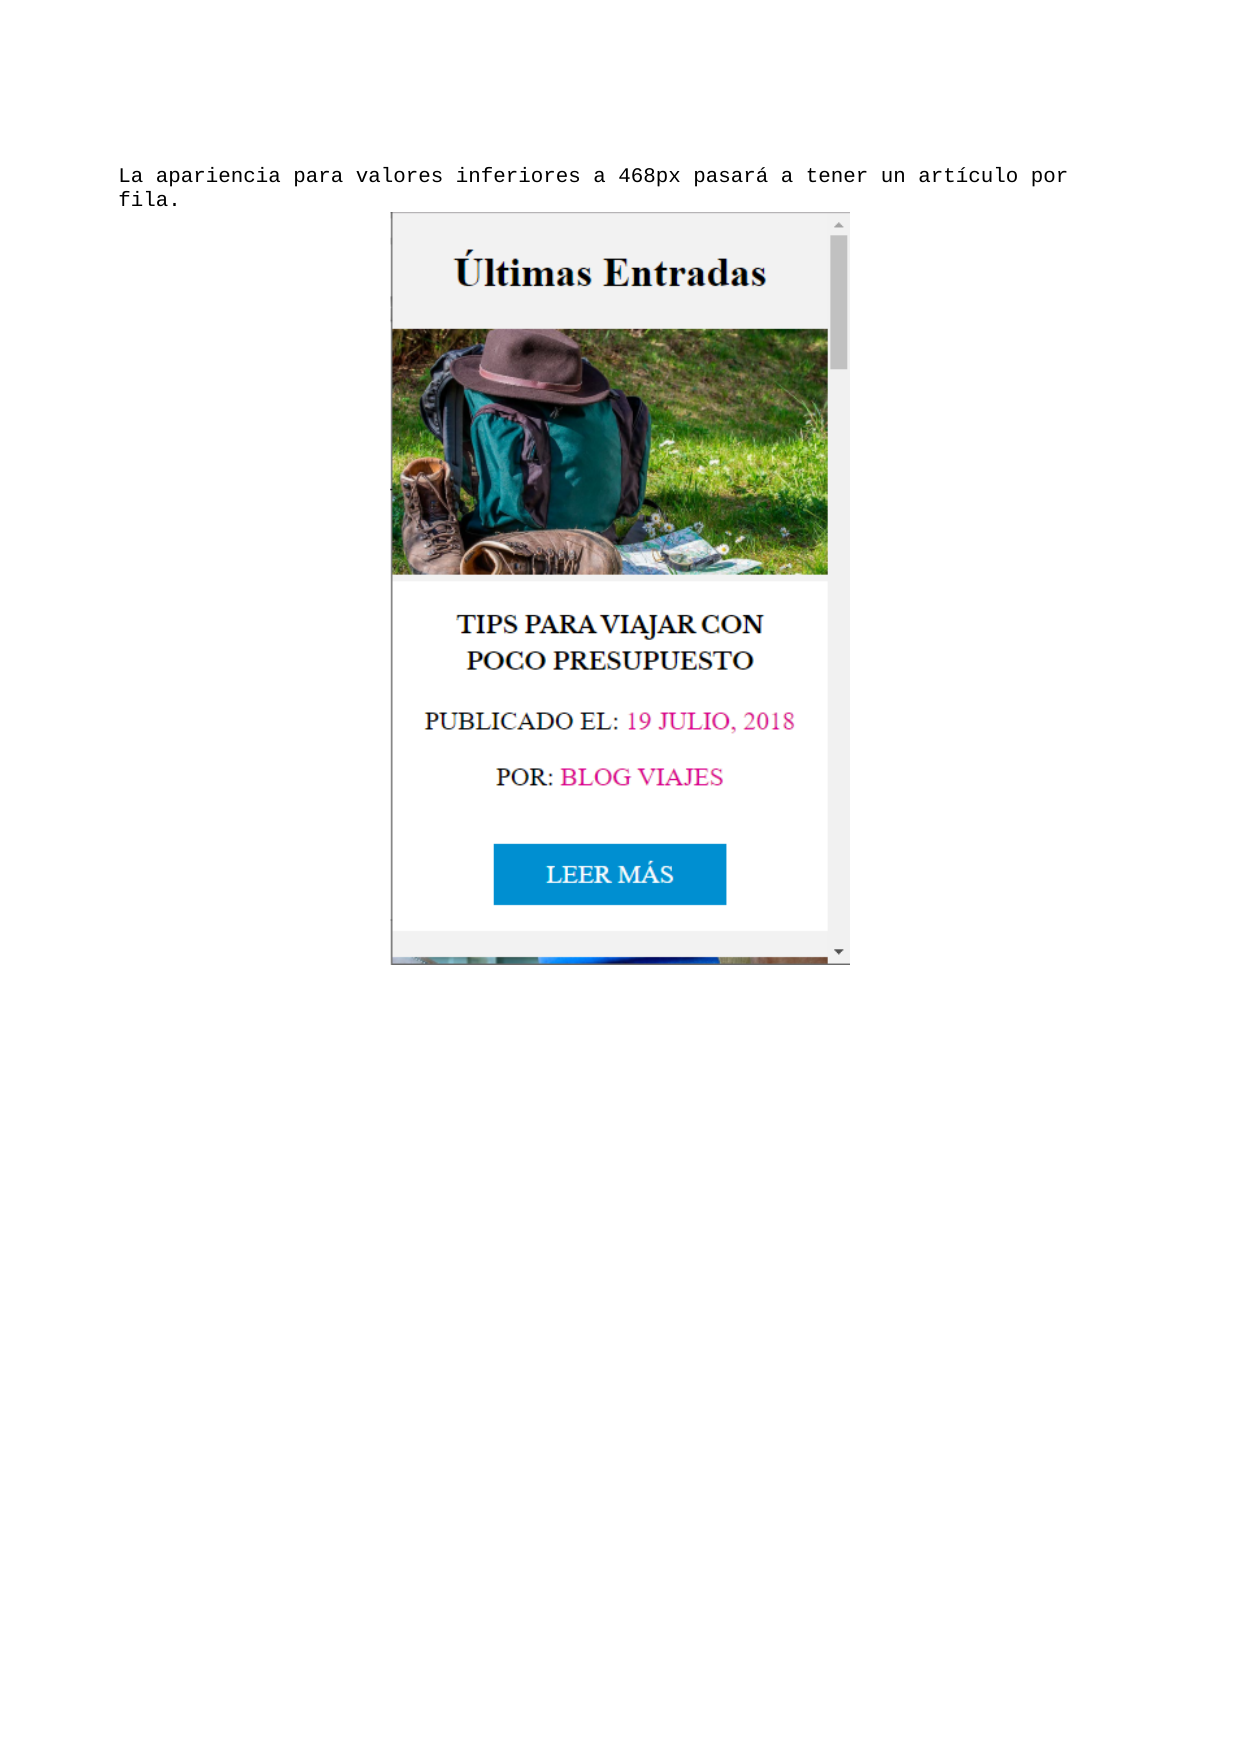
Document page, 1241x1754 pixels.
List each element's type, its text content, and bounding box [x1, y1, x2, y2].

text La apariencia para valores inferiores a 468px pasará a tener un artículo por fila. [118, 165, 1122, 213]
picture [390, 212, 850, 965]
